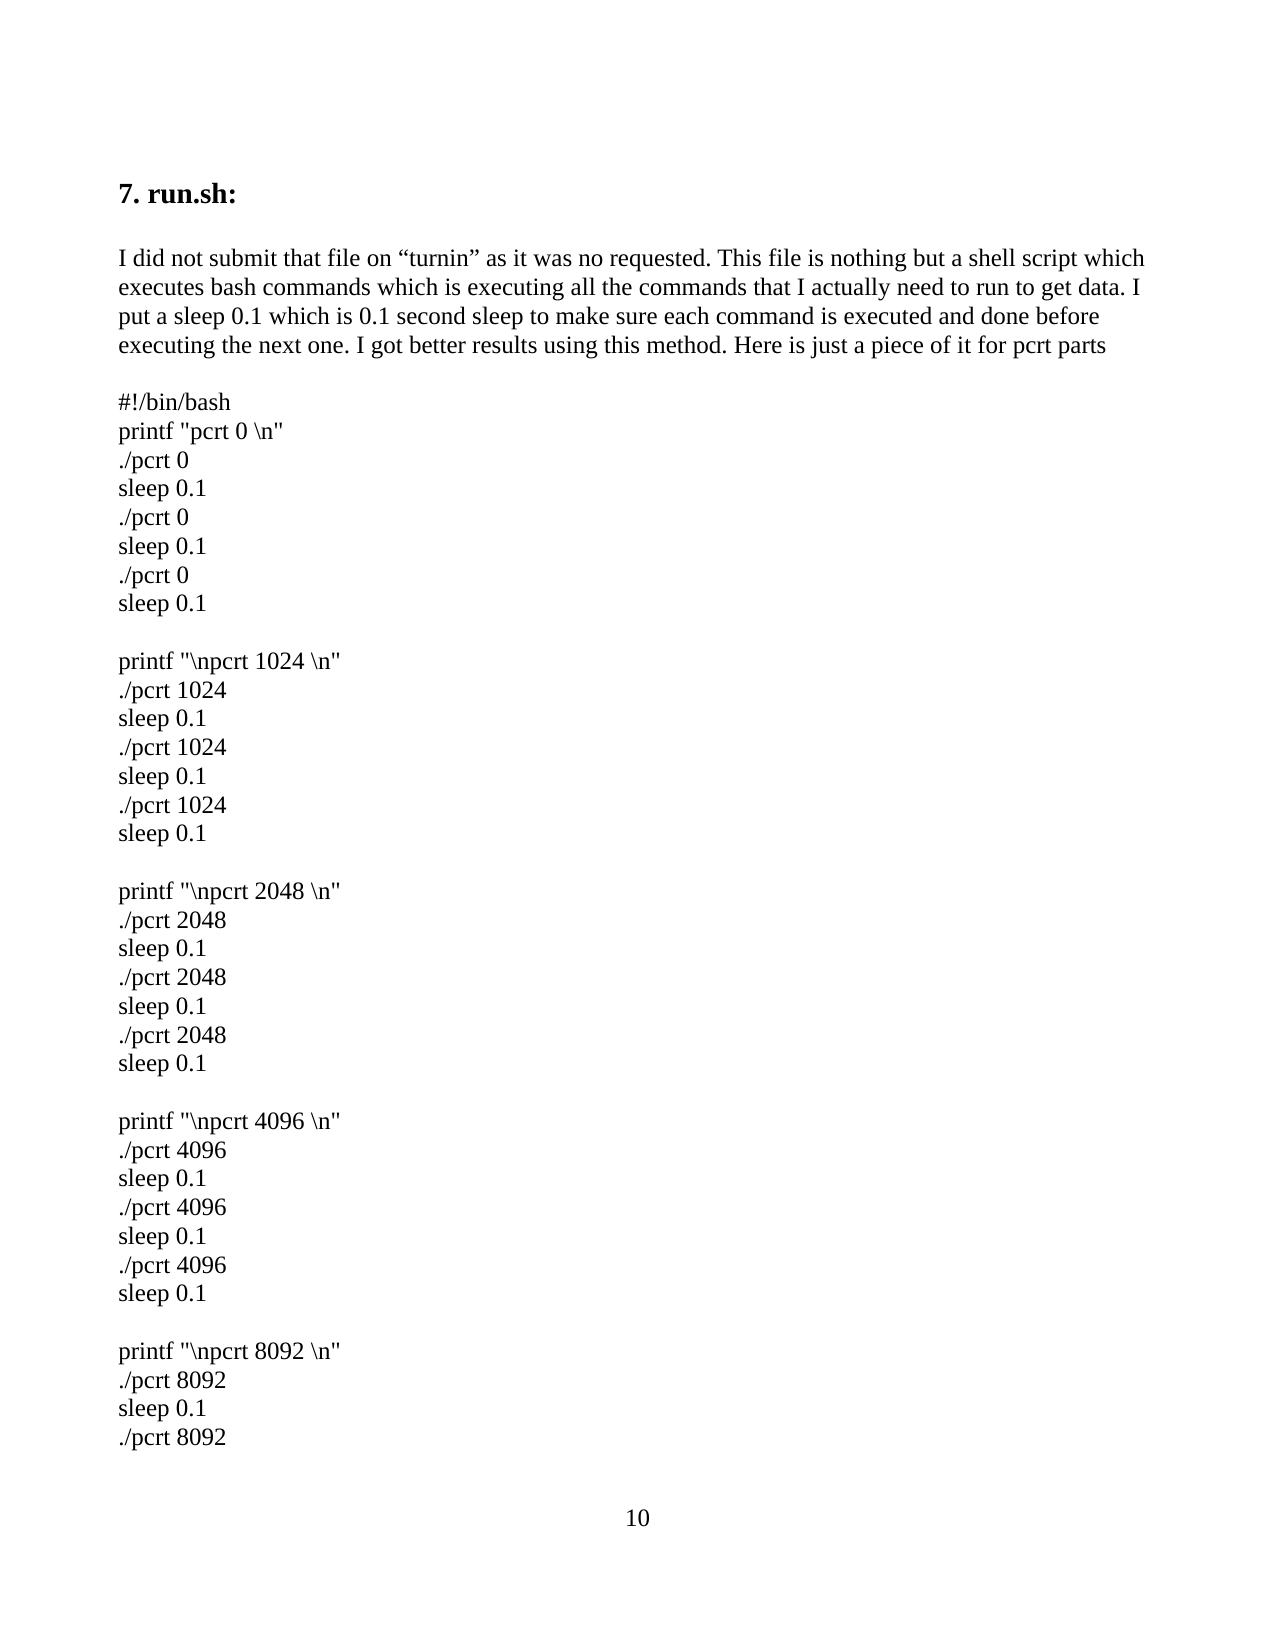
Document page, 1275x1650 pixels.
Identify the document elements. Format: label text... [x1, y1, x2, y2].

text ./pcrt 1024 [118, 732, 1157, 761]
text sleep 0.1 [118, 531, 1157, 560]
text printf "\npcrt 1024 \n" [118, 646, 1157, 675]
text ./pcrt 0 [118, 445, 1157, 473]
text sleep 0.1 [118, 761, 1157, 790]
text sleep 0.1 [118, 818, 1157, 847]
text sleep 0.1 [118, 1048, 1157, 1077]
text I did not submit that file on “turnin” as it was no requested. This file is nothing but a shell script which executes bash commands which is executing all the commands that I actually need to run to get data. I put a sleep 0.1 which is 0.1 second sleep to make sure each command is executed and done before executing the next one. I got better results using this method. Here is just a piece of it for pcrt parts [118, 243, 1157, 358]
text sleep 0.1 [118, 1221, 1157, 1250]
text sleep 0.1 [118, 1278, 1157, 1307]
text ./pcrt 2048 [118, 1020, 1157, 1048]
text sleep 0.1 [118, 588, 1157, 617]
text sleep 0.1 [118, 1163, 1157, 1192]
text ./pcrt 4096 [118, 1250, 1157, 1278]
text #!/bin/bash [118, 387, 1157, 416]
text printf "\npcrt 4096 \n" [118, 1106, 1157, 1135]
text sleep 0.1 [118, 991, 1157, 1020]
text 7. run.sh: [118, 176, 1157, 210]
text ./pcrt 1024 [118, 790, 1157, 818]
text printf "pcrt 0 \n" [118, 416, 1157, 445]
text ./pcrt 8092 [118, 1365, 1157, 1393]
text ./pcrt 2048 [118, 962, 1157, 991]
text sleep 0.1 [118, 703, 1157, 732]
text ./pcrt 1024 [118, 675, 1157, 703]
text ./pcrt 0 [118, 502, 1157, 531]
text printf "\npcrt 8092 \n" [118, 1336, 1157, 1365]
text ./pcrt 4096 [118, 1135, 1157, 1163]
text printf "\npcrt 2048 \n" [118, 876, 1157, 905]
text sleep 0.1 [118, 933, 1157, 962]
text sleep 0.1 [118, 1393, 1157, 1422]
text ./pcrt 2048 [118, 905, 1157, 933]
text ./pcrt 8092 [118, 1422, 1157, 1451]
text ./pcrt 0 [118, 560, 1157, 588]
text sleep 0.1 [118, 473, 1157, 502]
text ./pcrt 4096 [118, 1192, 1157, 1221]
